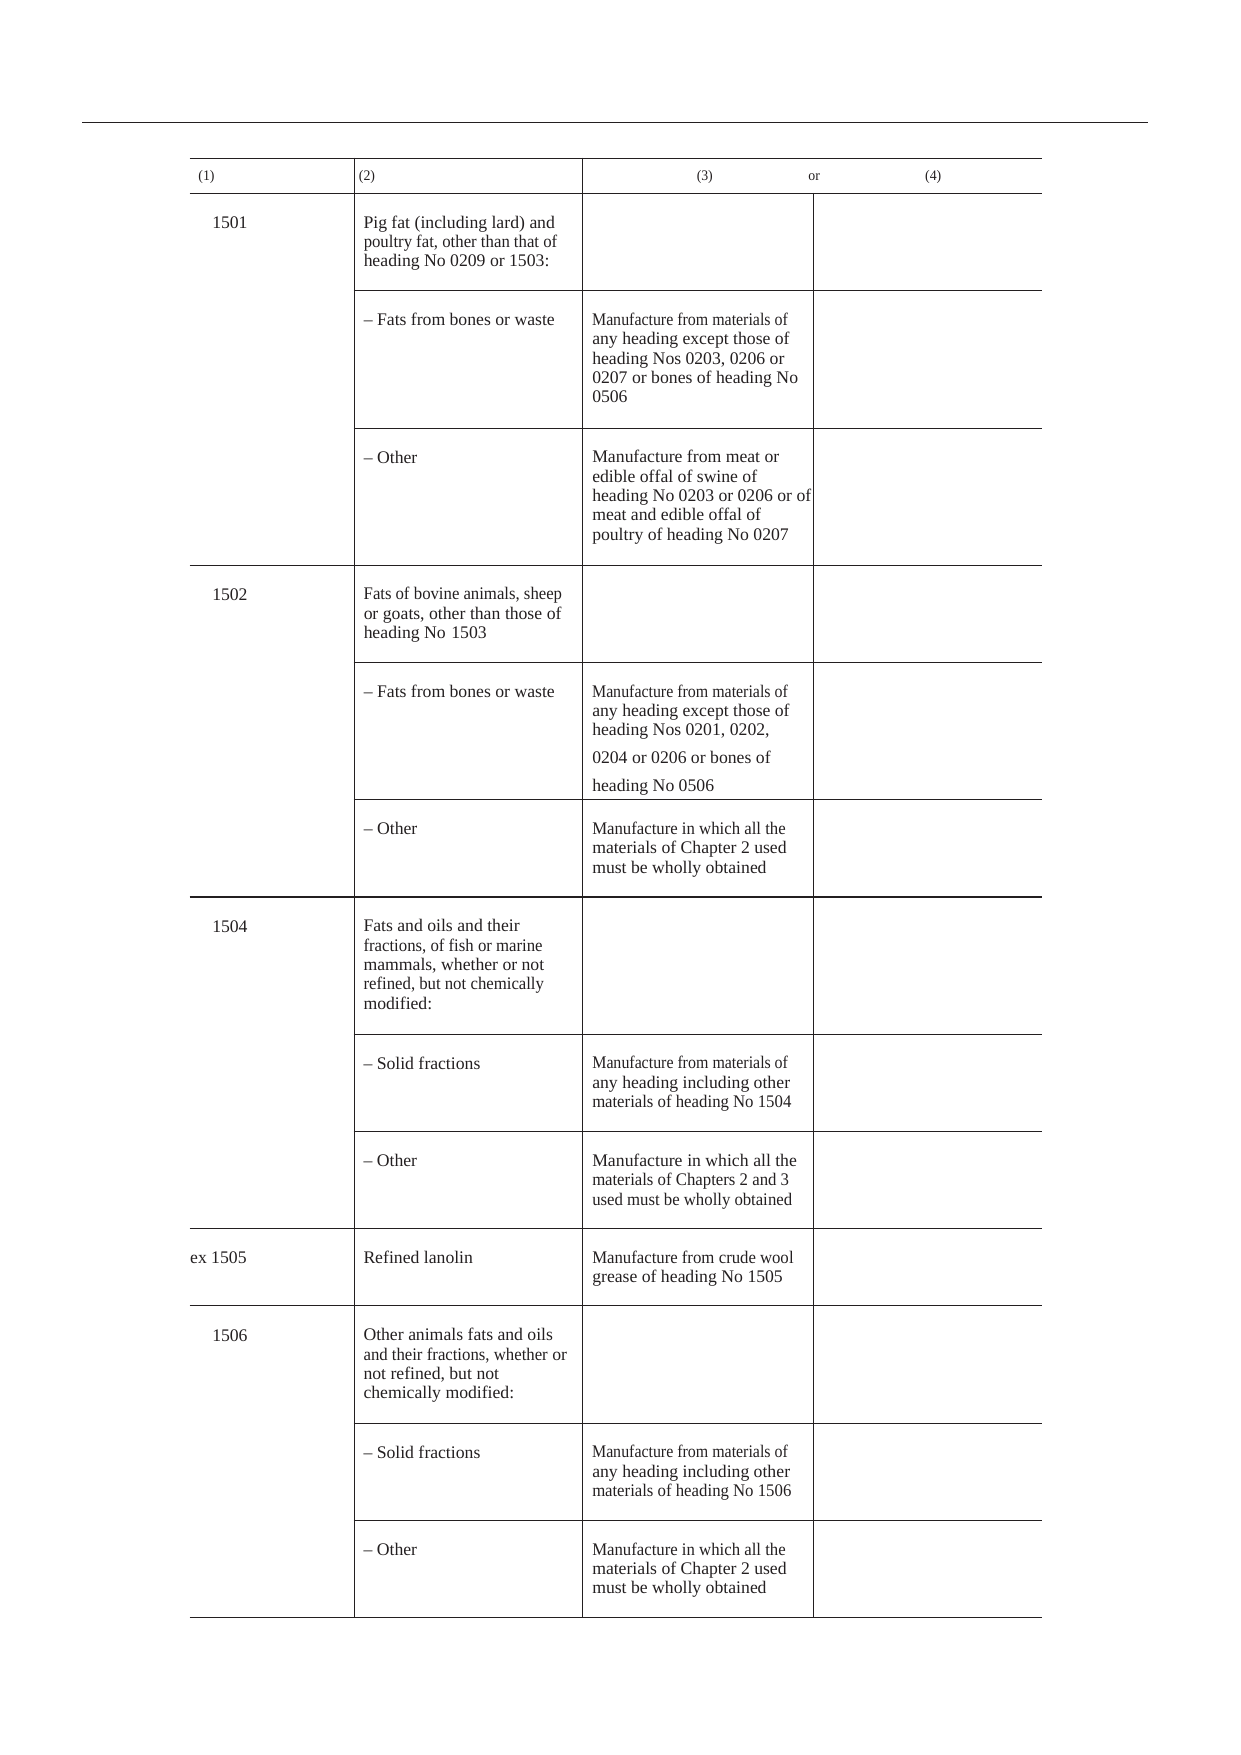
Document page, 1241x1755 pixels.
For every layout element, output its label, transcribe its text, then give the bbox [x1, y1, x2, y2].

table_cell 1504 [190, 898, 354, 1228]
table_cell – Other [355, 1132, 582, 1228]
table_cell [814, 800, 1042, 896]
table_cell – Solid fractions [355, 1035, 582, 1131]
table_cell Manufacture from meat or edible offal of swine of heading No 0203 or 0206 or of meat and edible offal of poultry of heading No 0207 [583, 429, 813, 565]
table_cell Pig fat (including lard) and poultry fat, other than that of heading No 0209 or 1503: [355, 194, 582, 290]
table_cell [814, 291, 1042, 427]
table_cell [814, 1521, 1042, 1617]
table_cell – Fats from bones or waste [355, 291, 582, 427]
table_cell [814, 1035, 1042, 1131]
table_header (1) [190, 159, 354, 193]
table_cell 1506 [190, 1306, 354, 1617]
table_cell Manufacture from materials of any heading except those of heading Nos 0201, 0202, 0204 or 0206 or bones of heading No 0506 [583, 663, 813, 799]
table_cell Fats of bovine animals, sheep or goats, other than those of heading No 1503 [355, 566, 582, 662]
table_cell Manufacture in which all the materials of Chapters 2 and 3 used must be wholly obtained [583, 1132, 813, 1228]
table_header (3) or (4) [583, 159, 1042, 193]
table_cell [583, 898, 813, 1034]
table_cell 1502 [190, 566, 354, 896]
table_cell [814, 1306, 1042, 1423]
table_cell [814, 1132, 1042, 1228]
table_cell [583, 1306, 813, 1423]
table_cell [814, 566, 1042, 662]
table_cell – Other [355, 1521, 582, 1617]
table_cell Manufacture from crude wool grease of heading No 1505 [583, 1229, 813, 1305]
table_cell [814, 429, 1042, 565]
table_cell [583, 566, 813, 662]
table_cell Manufacture from materials of any heading except those of heading Nos 0203, 0206 or 0207 or bones of heading No 0506 [583, 291, 813, 427]
table_cell Fats and oils and their fractions, of fish or marine mammals, whether or not refined, but not chemically modified: [355, 898, 582, 1034]
table_cell – Solid fractions [355, 1424, 582, 1520]
table_cell [814, 194, 1042, 290]
table_cell Manufacture in which all the materials of Chapter 2 used must be wholly obtained [583, 1521, 813, 1617]
table_header (2) [355, 159, 582, 193]
table_cell [814, 1424, 1042, 1520]
table_cell – Fats from bones or waste [355, 663, 582, 799]
table_cell [583, 194, 813, 290]
table_cell Manufacture from materials of any heading including other materials of heading No 1506 [583, 1424, 813, 1520]
table_cell ex 1505 [190, 1229, 354, 1305]
table_cell Manufacture from materials of any heading including other materials of heading No 1504 [583, 1035, 813, 1131]
table_cell – Other [355, 429, 582, 565]
table_cell 1501 [190, 194, 354, 565]
table_cell [814, 898, 1042, 1034]
table_cell Refined lanolin [355, 1229, 582, 1305]
table_cell Manufacture in which all the materials of Chapter 2 used must be wholly obtained [583, 800, 813, 896]
table_cell – Other [355, 800, 582, 896]
table_cell [814, 1229, 1042, 1305]
table_cell Other animals fats and oils and their fractions, whether or not refined, but not chemically modified: [355, 1306, 582, 1423]
table_cell [814, 663, 1042, 799]
